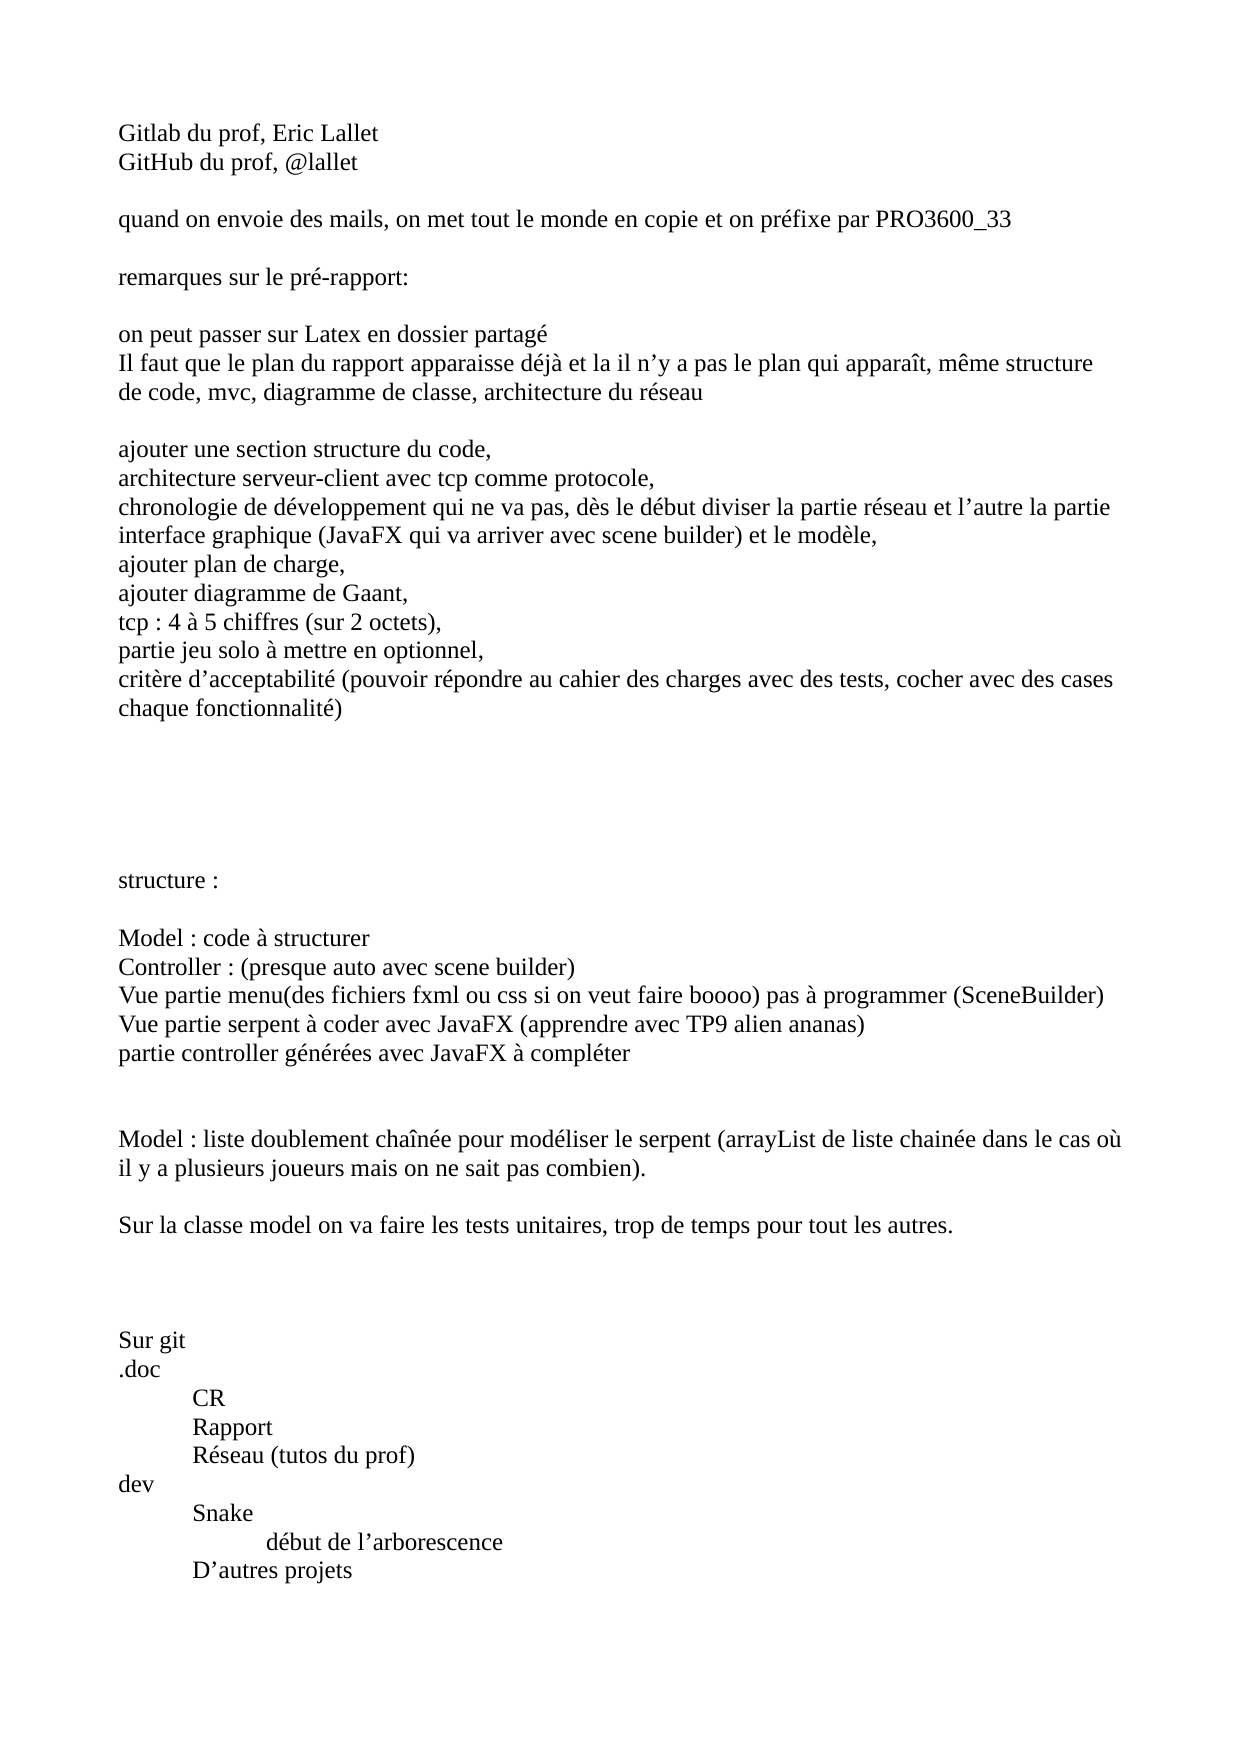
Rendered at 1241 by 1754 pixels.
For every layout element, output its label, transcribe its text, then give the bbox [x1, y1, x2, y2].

text tcp : 4 à 5 chiffres (sur 2 octets), [118, 607, 1122, 636]
text Controller : (presque auto avec scene builder) [118, 952, 1122, 981]
text Il faut que le plan du rapport apparaisse déjà et la il n’y a pas le plan qui apparaît, même structure de code, mvc, diagramme de classe, architecture du réseau [118, 348, 1122, 406]
text dev [118, 1469, 1122, 1498]
text remarques sur le pré-rapport: [118, 262, 1122, 291]
text Vue partie serpent à coder avec JavaFX (apprendre avec TP9 alien ananas) [118, 1009, 1122, 1038]
text Model : liste doublement chaînée pour modéliser le serpent (arrayList de liste chainée dans le cas où il y a plusieurs joueurs mais on ne sait pas combien). [118, 1124, 1122, 1182]
text ajouter plan de charge, [118, 549, 1122, 578]
text architecture serveur-client avec tcp comme protocole, [118, 463, 1122, 492]
text Réseau (tutos du prof) [118, 1441, 1122, 1469]
text D’autres projets [118, 1556, 1122, 1584]
text Snake [118, 1498, 1122, 1527]
text ajouter diagramme de Gaant, [118, 578, 1122, 607]
text début de l’arborescence [118, 1527, 1122, 1556]
text critère d’acceptabilité (pouvoir répondre au cahier des charges avec des tests, cocher avec des cases chaque fonctionnalité) [118, 664, 1122, 722]
text structure : [118, 866, 1122, 894]
text Rapport [118, 1412, 1122, 1441]
text Model : code à structurer [118, 923, 1122, 952]
text chronologie de développement qui ne va pas, dès le début diviser la partie réseau et l’autre la partie interface graphique (JavaFX qui va arriver avec scene builder) et le modèle, [118, 492, 1122, 549]
text quand on envoie des mails, on met tout le monde en copie et on préfixe par PRO3600_33 [118, 204, 1122, 233]
text CR [118, 1383, 1122, 1412]
text Gitlab du prof, Eric Lallet [118, 118, 1122, 147]
text Sur la classe model on va faire les tests unitaires, trop de temps pour tout les autres. [118, 1211, 1122, 1239]
text Vue partie menu(des fichiers fxml ou css si on veut faire boooo) pas à programmer (SceneBuilder) [118, 981, 1122, 1009]
text ajouter une section structure du code, [118, 434, 1122, 463]
text .doc [118, 1354, 1122, 1383]
text partie jeu solo à mettre en optionnel, [118, 636, 1122, 664]
text on peut passer sur Latex en dossier partagé [118, 319, 1122, 348]
text partie controller générées avec JavaFX à compléter [118, 1038, 1122, 1067]
text GitHub du prof, @lallet [118, 147, 1122, 176]
text Sur git [118, 1326, 1122, 1354]
